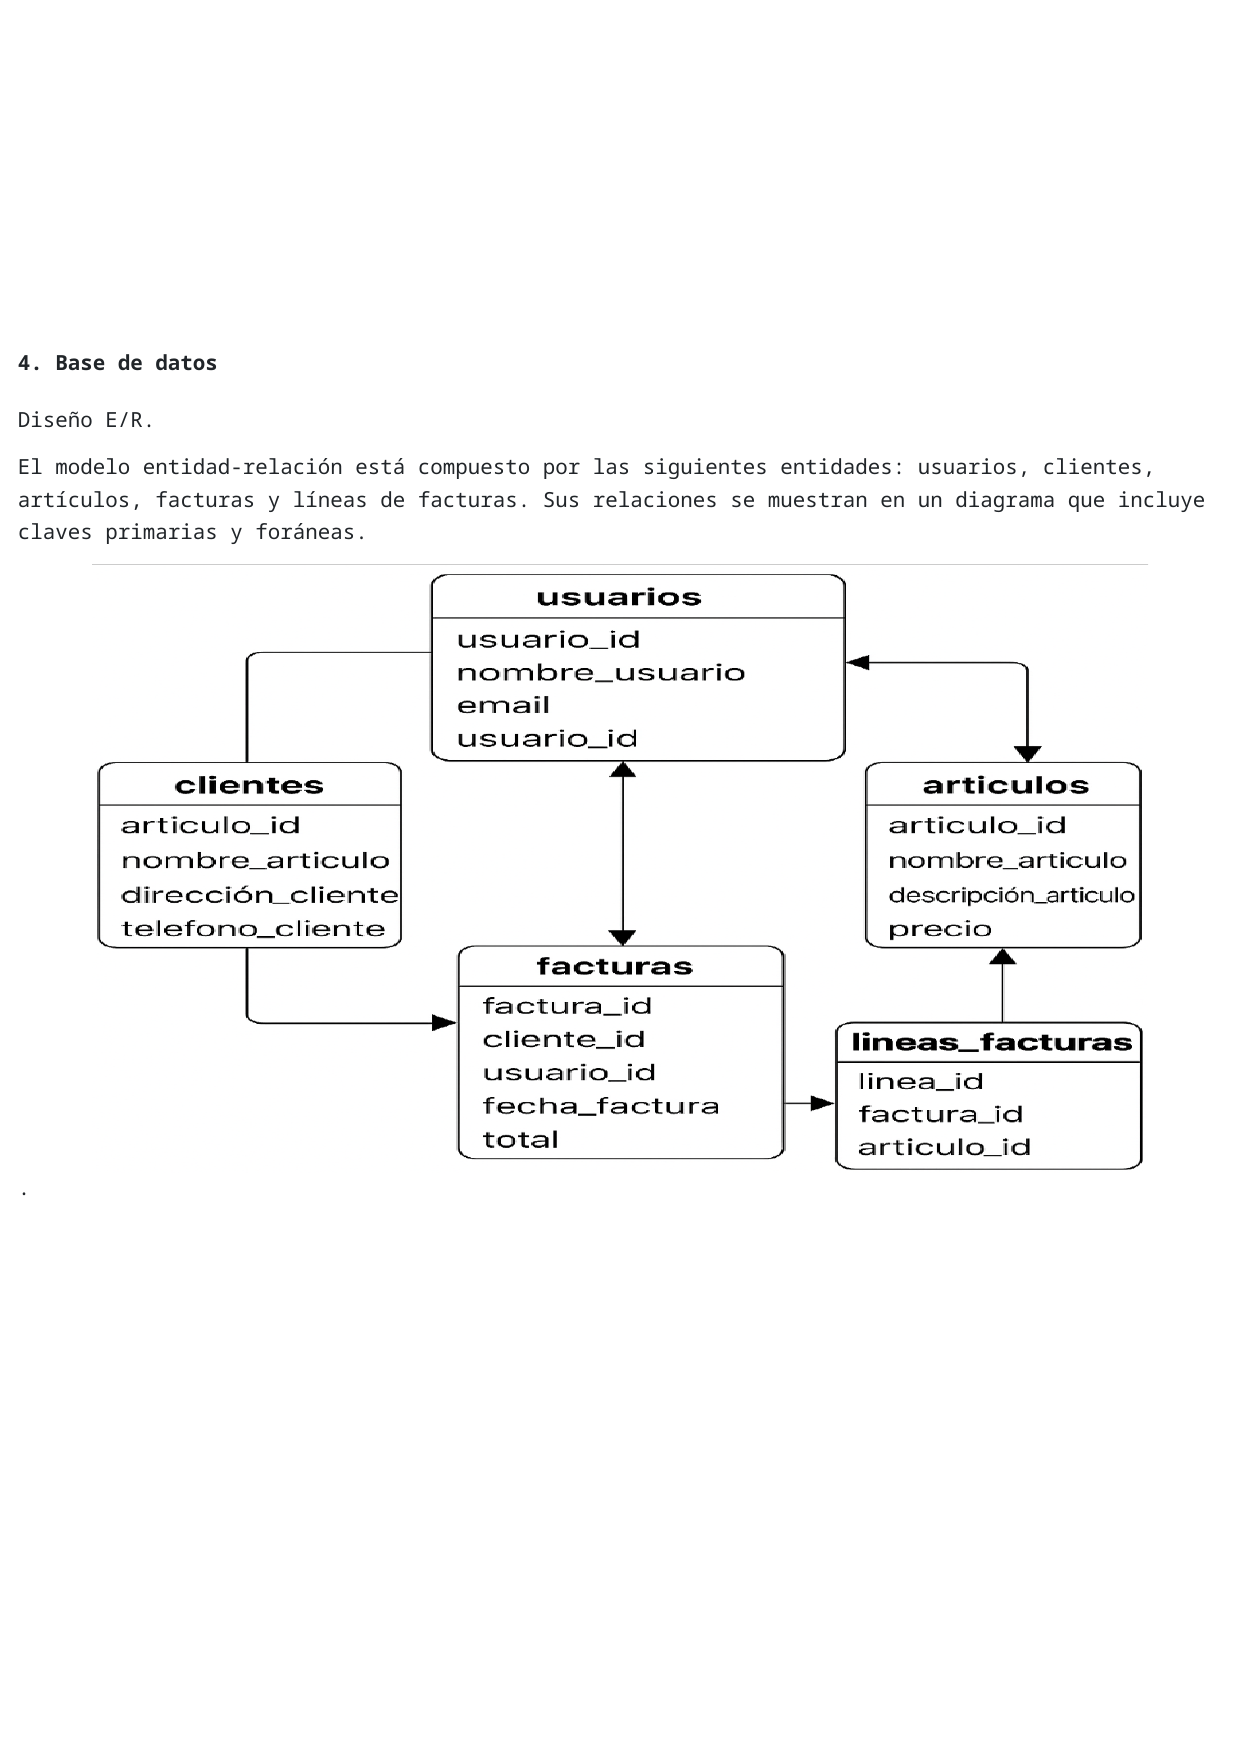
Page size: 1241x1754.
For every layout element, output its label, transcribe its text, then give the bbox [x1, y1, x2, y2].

picture [92, 564, 1149, 1173]
text . [18, 564, 1222, 1201]
text El modelo entidad-relación está compuesto por las siguientes entidades: usuarios, clientes, artículos, facturas y líneas de facturas. Sus relaciones se muestran en un diagrama que incluye claves primarias y foráneas. [18, 452, 1222, 546]
text Diseño E/R. [18, 405, 1222, 433]
text 4. Base de datos [18, 348, 1222, 376]
